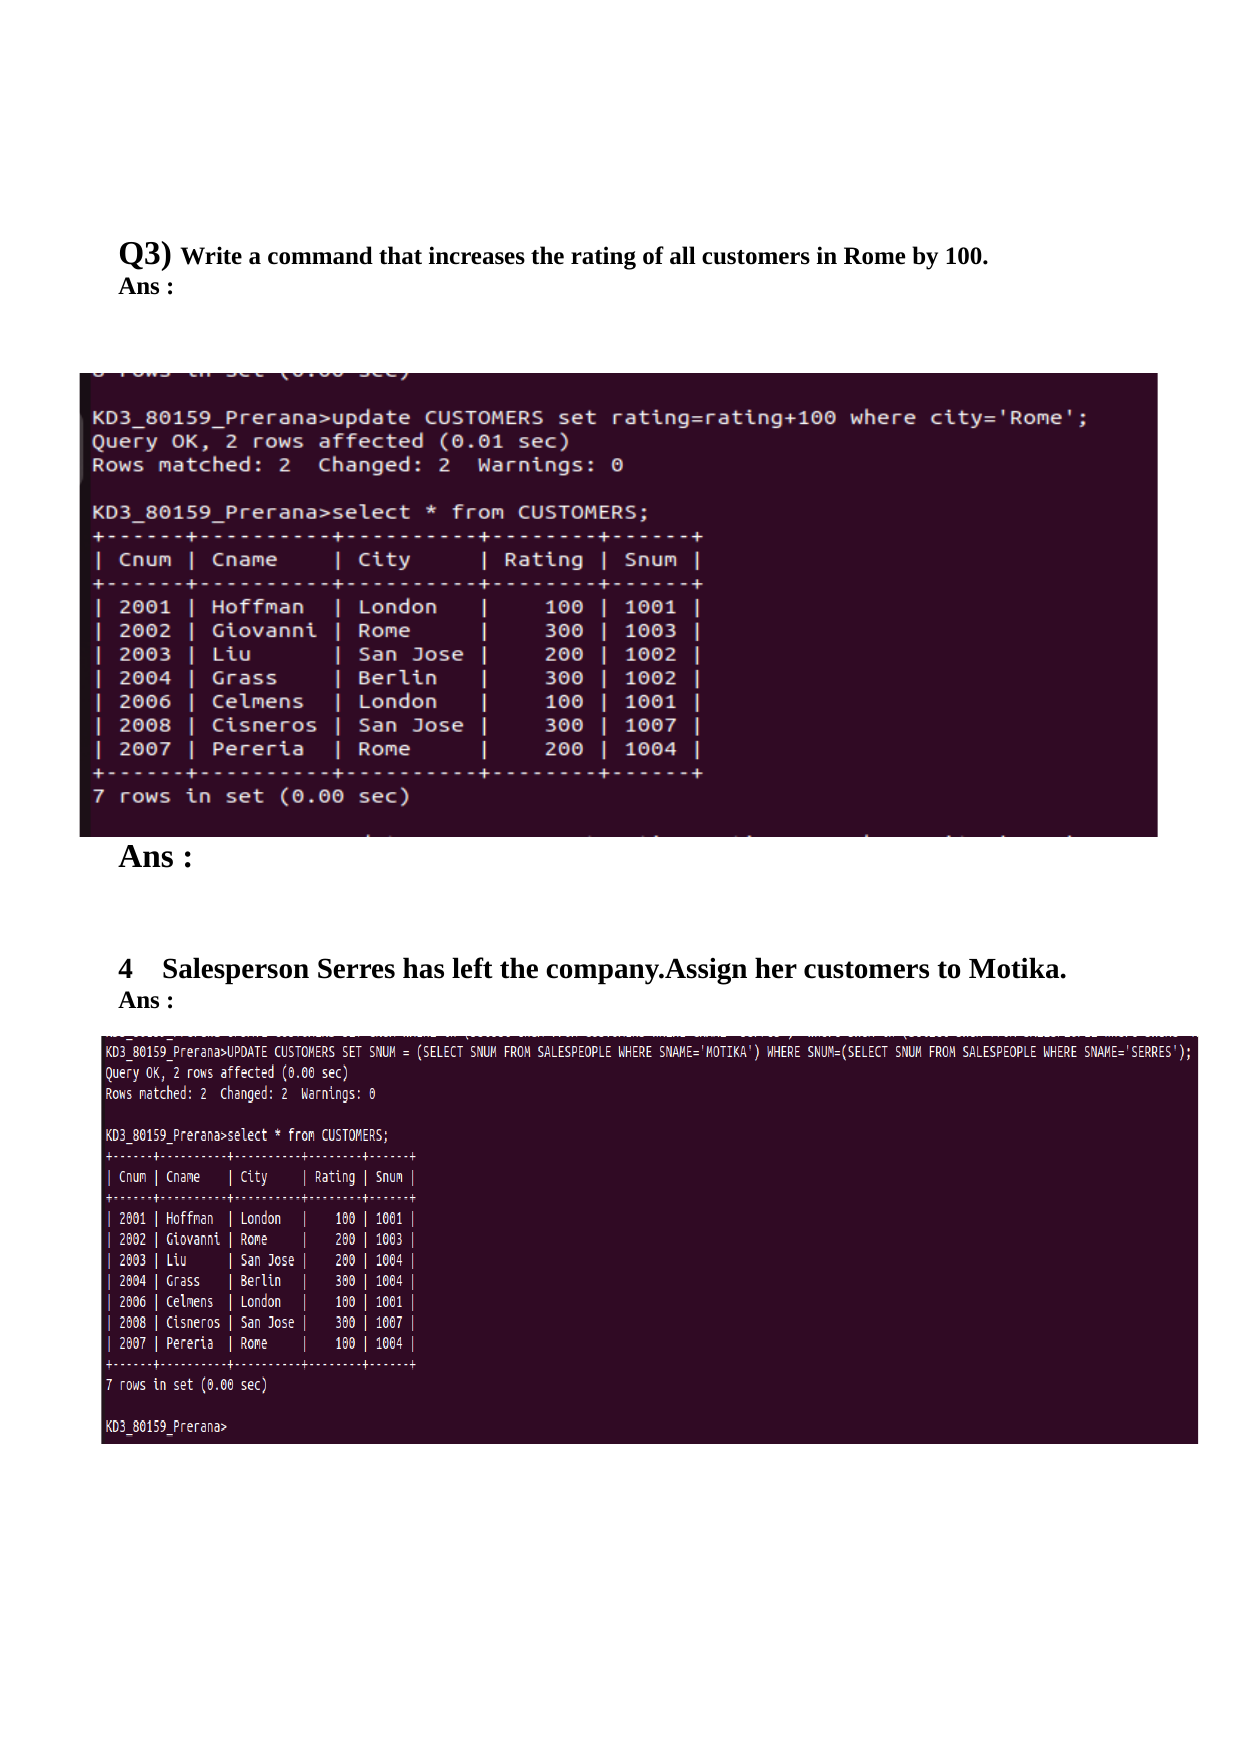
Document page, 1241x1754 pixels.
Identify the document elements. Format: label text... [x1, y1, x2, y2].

text Ans : [118, 271, 1122, 300]
picture [101, 1036, 1199, 1444]
text Ans : [118, 985, 1122, 1014]
text [118, 338, 1122, 373]
list 4 Salesperson Serres has left the company.Assign her customers to Motika. [118, 952, 1122, 985]
picture [79, 373, 1158, 837]
text Q3) Write a command that increases the rating of all customers in Rome by 100. [118, 233, 1122, 271]
text Ans : [118, 837, 1122, 875]
